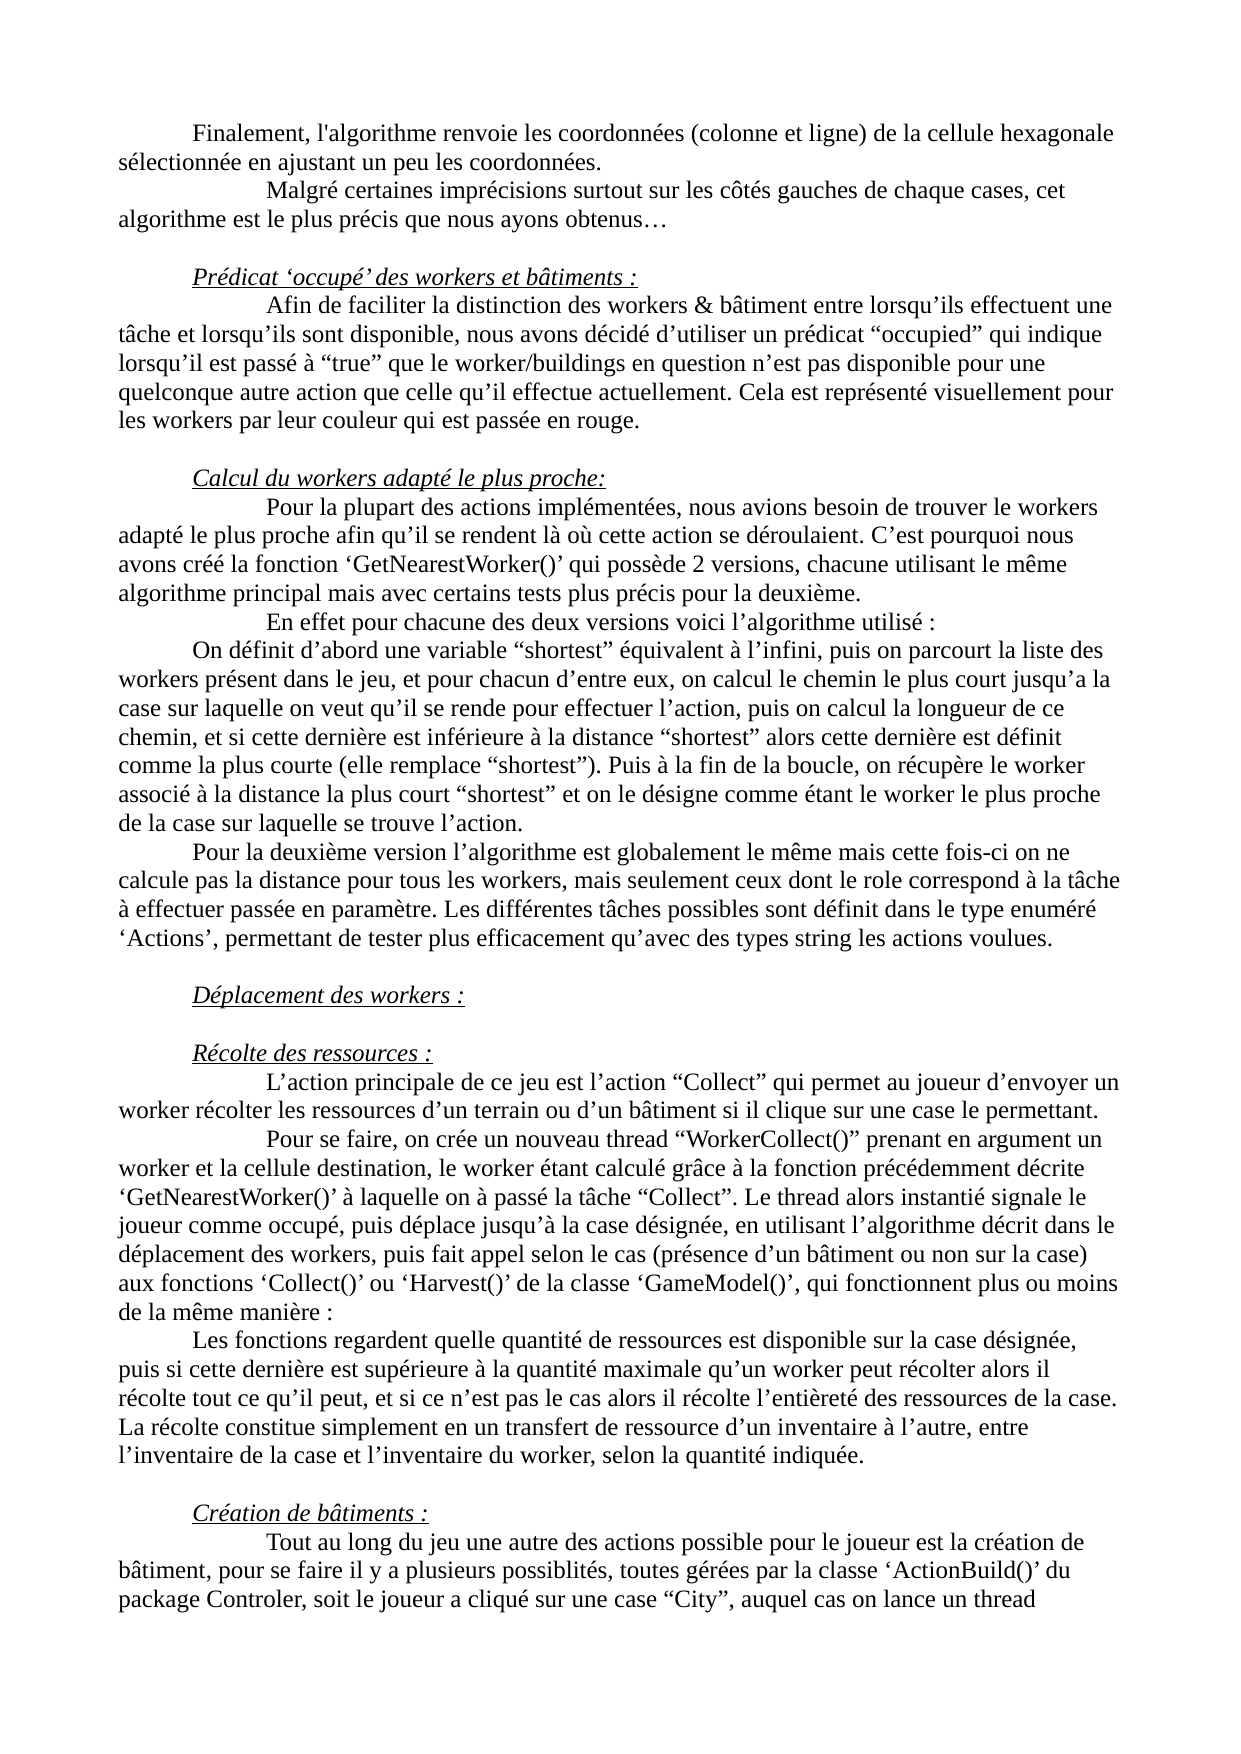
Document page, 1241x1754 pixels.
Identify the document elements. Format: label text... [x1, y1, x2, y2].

text Malgré certaines imprécisions surtout sur les côtés gauches de chaque cases, cet algorithme est le plus précis que nous ayons obtenus… [118, 176, 1122, 233]
text Afin de faciliter la distinction des workers & bâtiment entre lorsqu’ils effectuent une tâche et lorsqu’ils sont disponible, nous avons décidé d’utiliser un prédicat “occupied” qui indique lorsqu’il est passé à “true” que le worker/buildings en question n’est pas disponible pour une quelconque autre action que celle qu’il effectue actuellement. Cela est représenté visuellement pour les workers par leur couleur qui est passée en rouge. [118, 291, 1122, 434]
text Déplacement des workers : [118, 981, 1122, 1009]
text L’action principale de ce jeu est l’action “Collect” qui permet au joueur d’envoyer un worker récolter les ressources d’un terrain ou d’un bâtiment si il clique sur une case le permettant. Pour se faire, on crée un nouveau thread “WorkerCollect()” prenant en argument un worker et la cellule destination, le worker étant calculé grâce à la fonction précédemment décrite ‘GetNearestWorker()’ à laquelle on à passé la tâche “Collect”. Le thread alors instantié signale le joueur comme occupé, puis déplace jusqu’à la case désignée, en utilisant l’algorithme décrit dans le déplacement des workers, puis fait appel selon le cas (présence d’un bâtiment ou non sur la case) aux fonctions ‘Collect()’ ou ‘Harvest()’ de la classe ‘GameModel()’, qui fonctionnent plus ou moins de la même manière : [118, 1067, 1122, 1326]
text Prédicat ‘occupé’ des workers et bâtiments : [118, 262, 1122, 291]
text En effet pour chacune des deux versions voici l’algorithme utilisé : [118, 607, 1122, 636]
text Récolte des ressources : [118, 1038, 1122, 1067]
text Pour la plupart des actions implémentées, nous avions besoin de trouver le workers adapté le plus proche afin qu’il se rendent là où cette action se déroulaient. C’est pourquoi nous avons créé la fonction ‘GetNearestWorker()’ qui possède 2 versions, chacune utilisant le même algorithme principal mais avec certains tests plus précis pour la deuxième. [118, 492, 1122, 607]
text Pour la deuxième version l’algorithme est globalement le même mais cette fois-ci on ne calcule pas la distance pour tous les workers, mais seulement ceux dont le role correspond à la tâche à effectuer passée en paramètre. Les différentes tâches possibles sont définit dans le type enuméré ‘Actions’, permettant de tester plus efficacement qu’avec des types string les actions voulues. [118, 837, 1122, 952]
text Finalement, l'algorithme renvoie les coordonnées (colonne et ligne) de la cellule hexagonale sélectionnée en ajustant un peu les coordonnées. [118, 118, 1122, 176]
text On définit d’abord une variable “shortest” équivalent à l’infini, puis on parcourt la liste des workers présent dans le jeu, et pour chacun d’entre eux, on calcul le chemin le plus court jusqu’a la case sur laquelle on veut qu’il se rende pour effectuer l’action, puis on calcul la longueur de ce chemin, et si cette dernière est inférieure à la distance “shortest” alors cette dernière est définit comme la plus courte (elle remplace “shortest”). Puis à la fin de la boucle, on récupère le worker associé à la distance la plus court “shortest” et on le désigne comme étant le worker le plus proche de la case sur laquelle se trouve l’action. [118, 636, 1122, 837]
text Calcul du workers adapté le plus proche: [118, 463, 1122, 492]
text Tout au long du jeu une autre des actions possible pour le joueur est la création de bâtiment, pour se faire il y a plusieurs possiblités, toutes gérées par la classe ‘ActionBuild()’ du package Controler, soit le joueur a cliqué sur une case “City”, auquel cas on lance un thread [118, 1527, 1122, 1613]
text Création de bâtiments : [118, 1498, 1122, 1527]
text Les fonctions regardent quelle quantité de ressources est disponible sur la case désignée, puis si cette dernière est supérieure à la quantité maximale qu’un worker peut récolter alors il récolte tout ce qu’il peut, et si ce n’est pas le cas alors il récolte l’entièreté des ressources de la case. La récolte constitue simplement en un transfert de ressource d’un inventaire à l’autre, entre l’inventaire de la case et l’inventaire du worker, selon la quantité indiquée. [118, 1326, 1122, 1469]
